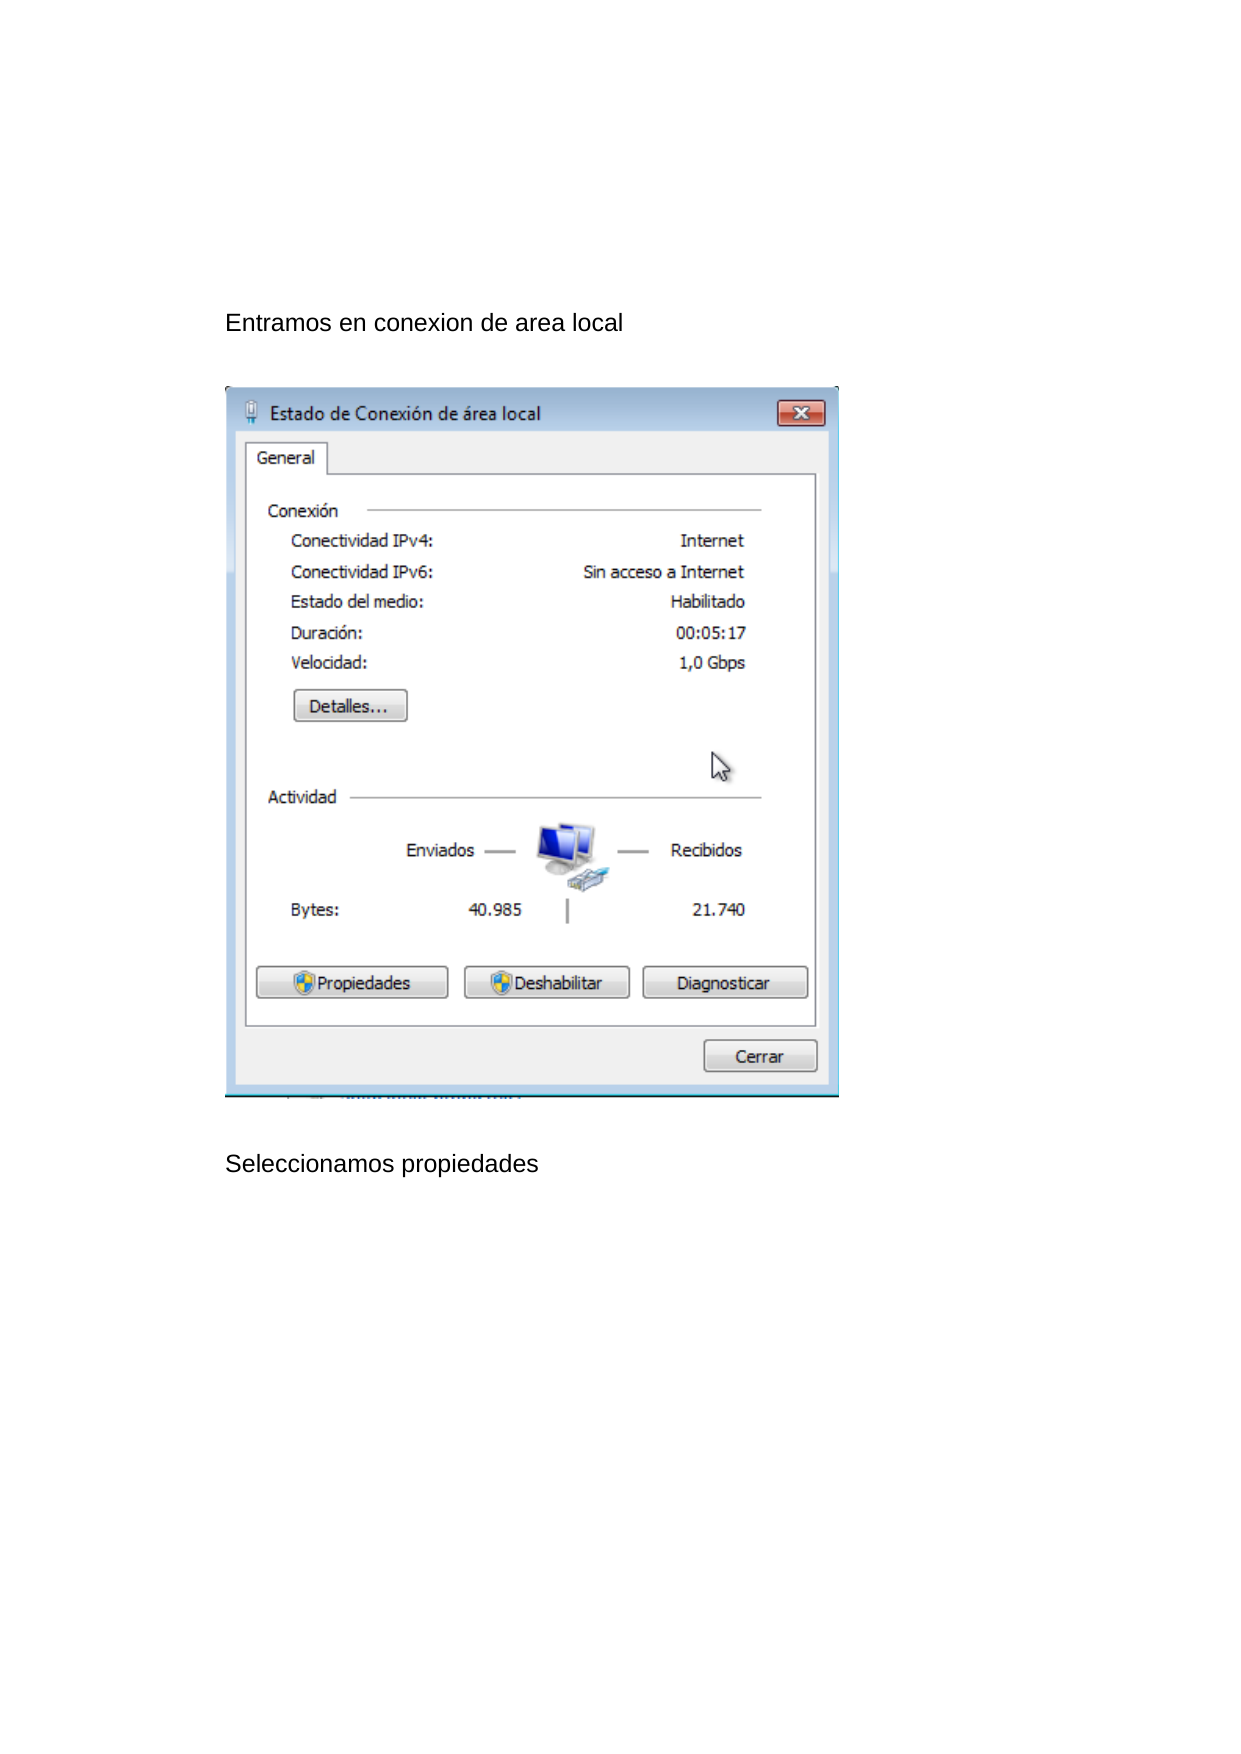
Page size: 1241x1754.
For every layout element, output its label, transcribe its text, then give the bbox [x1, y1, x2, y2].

text Seleccionamos propiedades [225, 1149, 1090, 1177]
text Entramos en conexion de area local [225, 307, 1090, 336]
